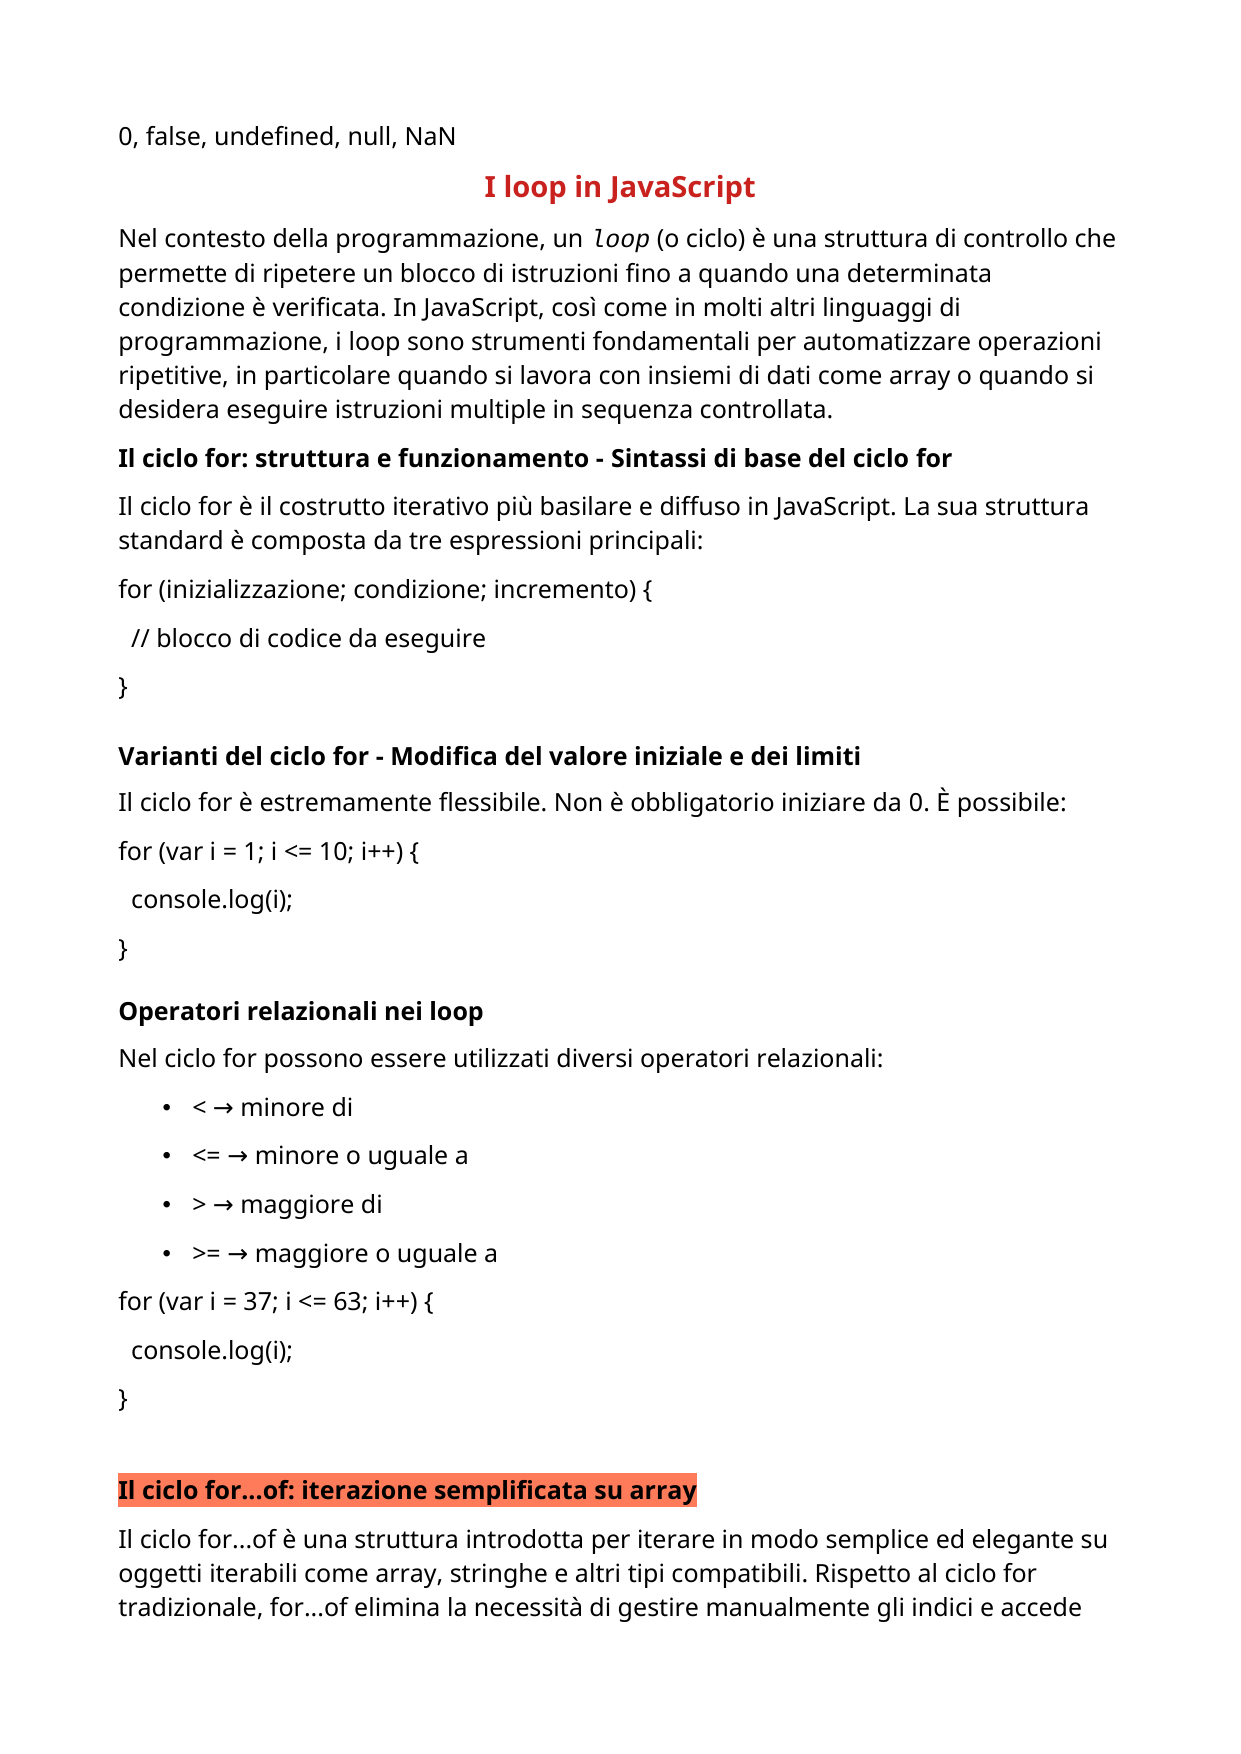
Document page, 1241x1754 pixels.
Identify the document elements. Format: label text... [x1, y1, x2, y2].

list <= → minore o uguale a [162, 1138, 1122, 1172]
text Nel ciclo for possono essere utilizzati diversi operatori relazionali: [118, 1041, 1122, 1075]
text for (inizializzazione; condizione; incremento) { [118, 572, 1122, 606]
text } [118, 669, 1122, 703]
text for (var i = 1; i <= 10; i++) { [118, 833, 1122, 868]
text I loop in JavaScript [118, 167, 1122, 206]
text console.log(i); [118, 882, 1122, 916]
text Il ciclo for è il costrutto iterativo più basilare e diffuso in JavaScript. La sua struttura standard è composta da tre espressioni principali: [118, 489, 1122, 557]
text Nel contesto della programmazione, un loop (o ciclo) è una struttura di controllo che permette di ripetere un blocco di istruzioni fino a quando una determinata condizione è verificata. In JavaScript, così come in molti altri linguaggi di programmazione, i loop sono strumenti fondamentali per automatizzare operazioni ripetitive, in particolare quando si lavora con insiemi di dati come array o quando si desidera eseguire istruzioni multiple in sequenza controllata. [118, 221, 1122, 426]
text // blocco di codice da eseguire [118, 620, 1122, 654]
text } [118, 1381, 1122, 1415]
text 0, false, undefined, null, NaN [118, 118, 1122, 152]
list >= → maggiore o uguale a [162, 1235, 1122, 1269]
text Il ciclo for...of: iterazione semplificata su array [118, 1473, 1122, 1507]
text Il ciclo for è estremamente flessibile. Non è obbligatorio iniziare da 0. È possibile: [118, 785, 1122, 819]
text for (var i = 37; i <= 63; i++) { [118, 1284, 1122, 1318]
text Il ciclo for: struttura e funzionamento - Sintassi di base del ciclo for [118, 440, 1122, 474]
text console.log(i); [118, 1332, 1122, 1367]
list > → maggiore di [162, 1187, 1122, 1221]
text } [118, 931, 1122, 965]
text Il ciclo for...of è una struttura introdotta per iterare in modo semplice ed elegante su oggetti iterabili come array, stringhe e altri tipi compatibili. Rispetto al ciclo for tradizionale, for...of elimina la necessità di gestire manualmente gli indici e accede [118, 1521, 1122, 1623]
subtitle Operatori relazionali nei loop [118, 994, 1122, 1028]
list < → minore di [162, 1089, 1122, 1123]
subtitle Varianti del ciclo for - Modifica del valore iniziale e dei limiti [118, 738, 1122, 772]
